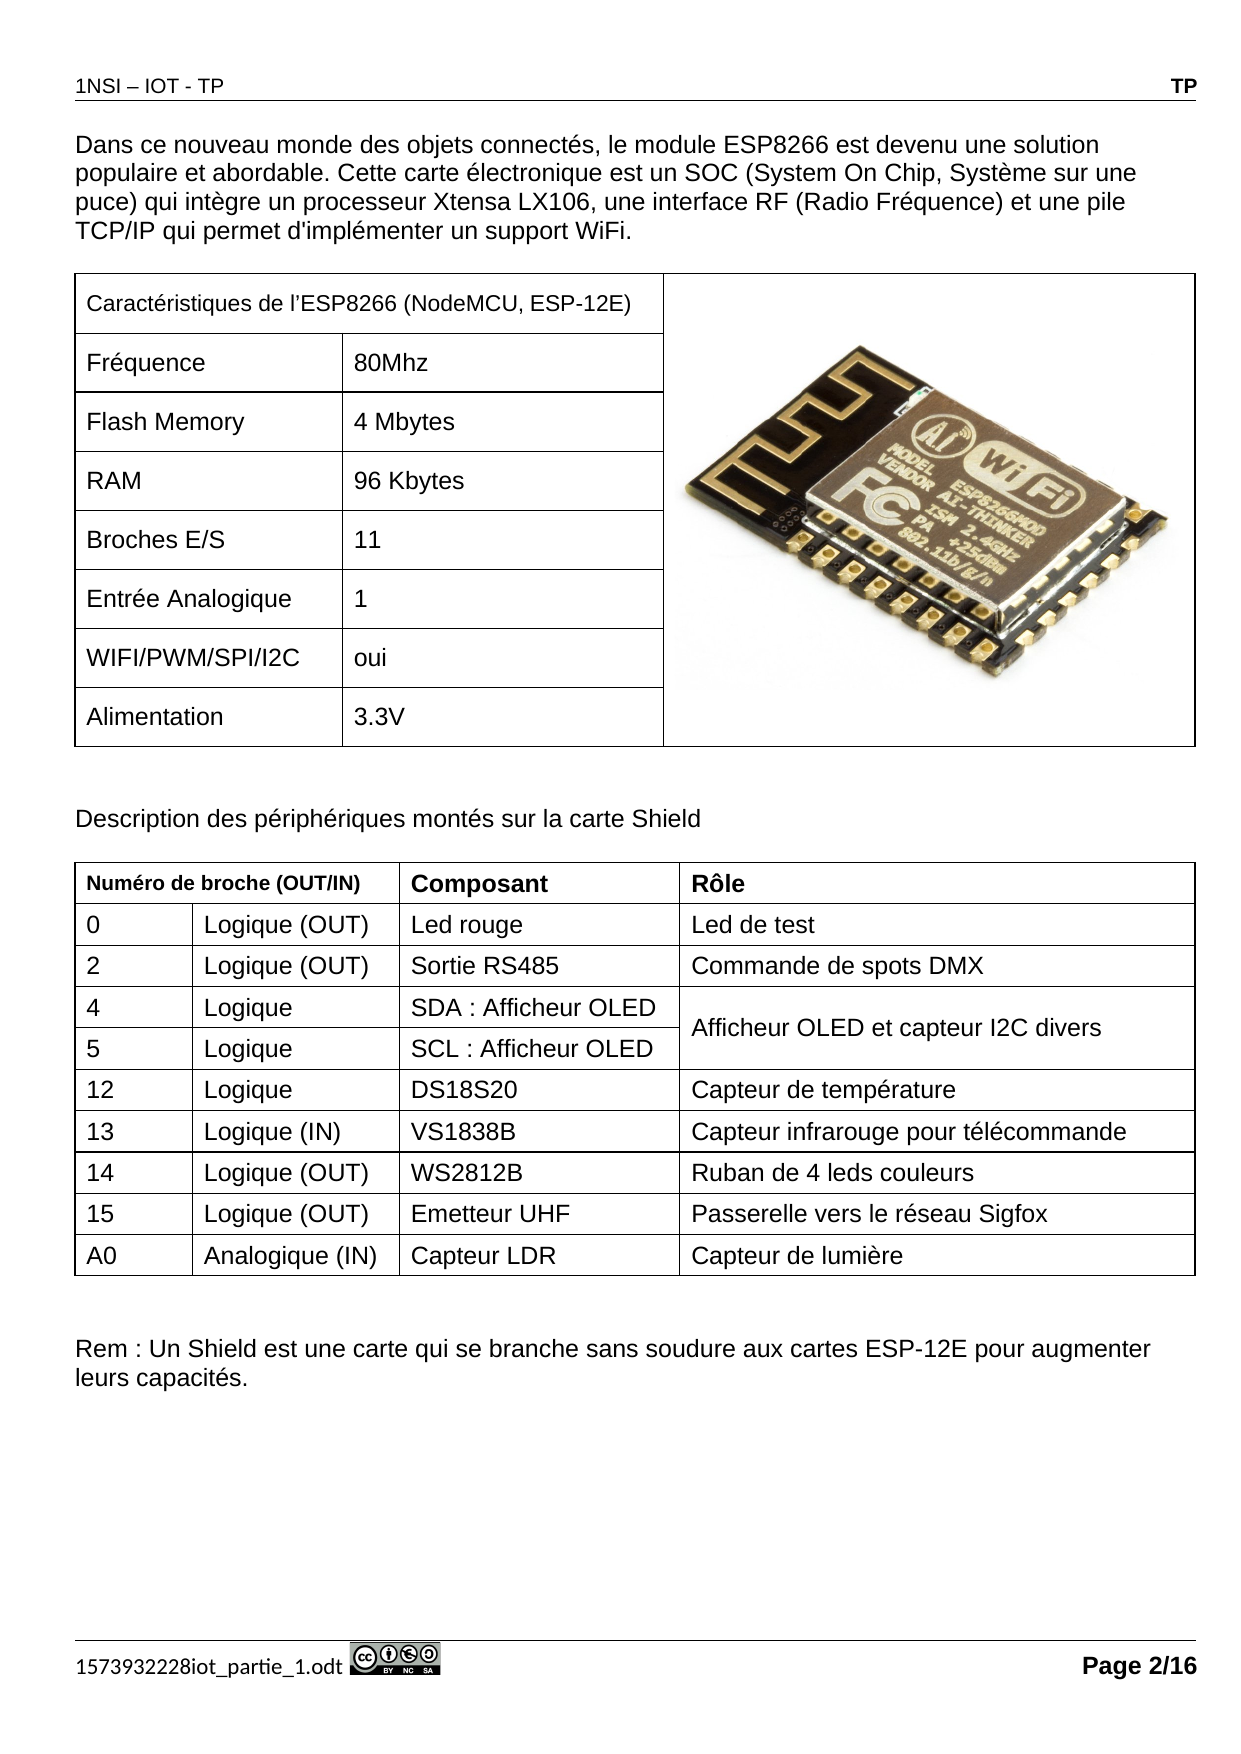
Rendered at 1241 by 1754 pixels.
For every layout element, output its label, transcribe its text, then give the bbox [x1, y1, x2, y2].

table_cell 14 [76, 1153, 192, 1193]
table_cell 11 [343, 511, 663, 569]
table_cell 0 [76, 904, 192, 944]
table_header Rôle [680, 863, 1194, 903]
picture [349, 1642, 441, 1675]
table_cell Logique [193, 987, 399, 1027]
table_cell Commande de spots DMX [680, 946, 1194, 986]
table_cell SCL : Afficheur OLED [400, 1028, 679, 1069]
table_cell A0 [76, 1235, 192, 1275]
table_cell Logique (OUT) [193, 1194, 399, 1234]
table_cell 13 [76, 1111, 192, 1151]
table_cell 12 [76, 1070, 192, 1110]
table_cell 15 [76, 1194, 192, 1234]
table_cell Emetteur UHF [400, 1194, 679, 1234]
table_cell Passerelle vers le réseau Sigfox [680, 1194, 1194, 1234]
table_cell 4 [76, 987, 192, 1027]
table_cell Led de test [680, 904, 1194, 944]
table_cell Afficheur OLED et capteur I2C divers [680, 987, 1194, 1069]
text Dans ce nouveau monde des objets connectés, le module ESP8266 est devenu une solution populaire et abordable. Cette carte électronique est un SOC (System On Chip, Système sur une puce) qui intègre un processeur Xtensa LX106, une interface RF (Radio Fréquence) et une pile TCP/IP qui permet d'implémenter un support WiFi. [75, 129, 1196, 244]
table_cell Entrée Analogique [76, 570, 342, 628]
table_cell Logique (OUT) [193, 1153, 399, 1193]
table_cell Capteur de lumière [680, 1235, 1194, 1275]
table_cell 4 Mbytes [343, 393, 663, 451]
table_cell Logique [193, 1070, 399, 1110]
table_cell Capteur de température [680, 1070, 1194, 1110]
table_cell Logique [193, 1028, 399, 1069]
table_cell SDA : Afficheur OLED [400, 987, 679, 1027]
text Description des périphériques montés sur la carte Shield [75, 804, 1196, 833]
table_cell Alimentation [76, 688, 342, 746]
table_header Numéro de broche (OUT/IN) [76, 863, 399, 903]
table_cell Capteur LDR [400, 1235, 679, 1275]
text Rem : Un Shield est une carte qui se branche sans soudure aux cartes ESP-12E pour augmenter leurs capacités. [75, 1334, 1196, 1391]
table_cell Flash Memory [76, 393, 342, 451]
table_cell Analogique (IN) [193, 1235, 399, 1275]
table_cell Logique (OUT) [193, 904, 399, 944]
table_cell Fréquence [76, 334, 342, 391]
table_cell 1 [343, 570, 663, 628]
table_cell Ruban de 4 leds couleurs [680, 1153, 1194, 1193]
table_cell VS1838B [400, 1111, 679, 1151]
table_cell 5 [76, 1028, 192, 1069]
table_cell 96 Kbytes [343, 452, 663, 509]
table_cell Broches E/S [76, 511, 342, 569]
table_cell 3.3V [343, 688, 663, 746]
table_cell DS18S20 [400, 1070, 679, 1110]
table_cell Logique (IN) [193, 1111, 399, 1151]
table_cell 80Mhz [343, 334, 663, 391]
table_header Caractéristiques de l’ESP8266 (NodeMCU, ESP-12E) [76, 274, 663, 332]
table_cell Capteur infrarouge pour télécommande [680, 1111, 1194, 1151]
table_cell RAM [76, 452, 342, 509]
table_cell Sortie RS485 [400, 946, 679, 986]
table_cell 2 [76, 946, 192, 986]
table_header Composant [400, 863, 679, 903]
table_cell oui [343, 629, 663, 687]
table_cell WIFI/PWM/SPI/I2C [76, 629, 342, 687]
table_cell WS2812B [400, 1153, 679, 1193]
table_header [664, 274, 1194, 746]
table_cell Led rouge [400, 904, 679, 944]
table_cell Logique (OUT) [193, 946, 399, 986]
